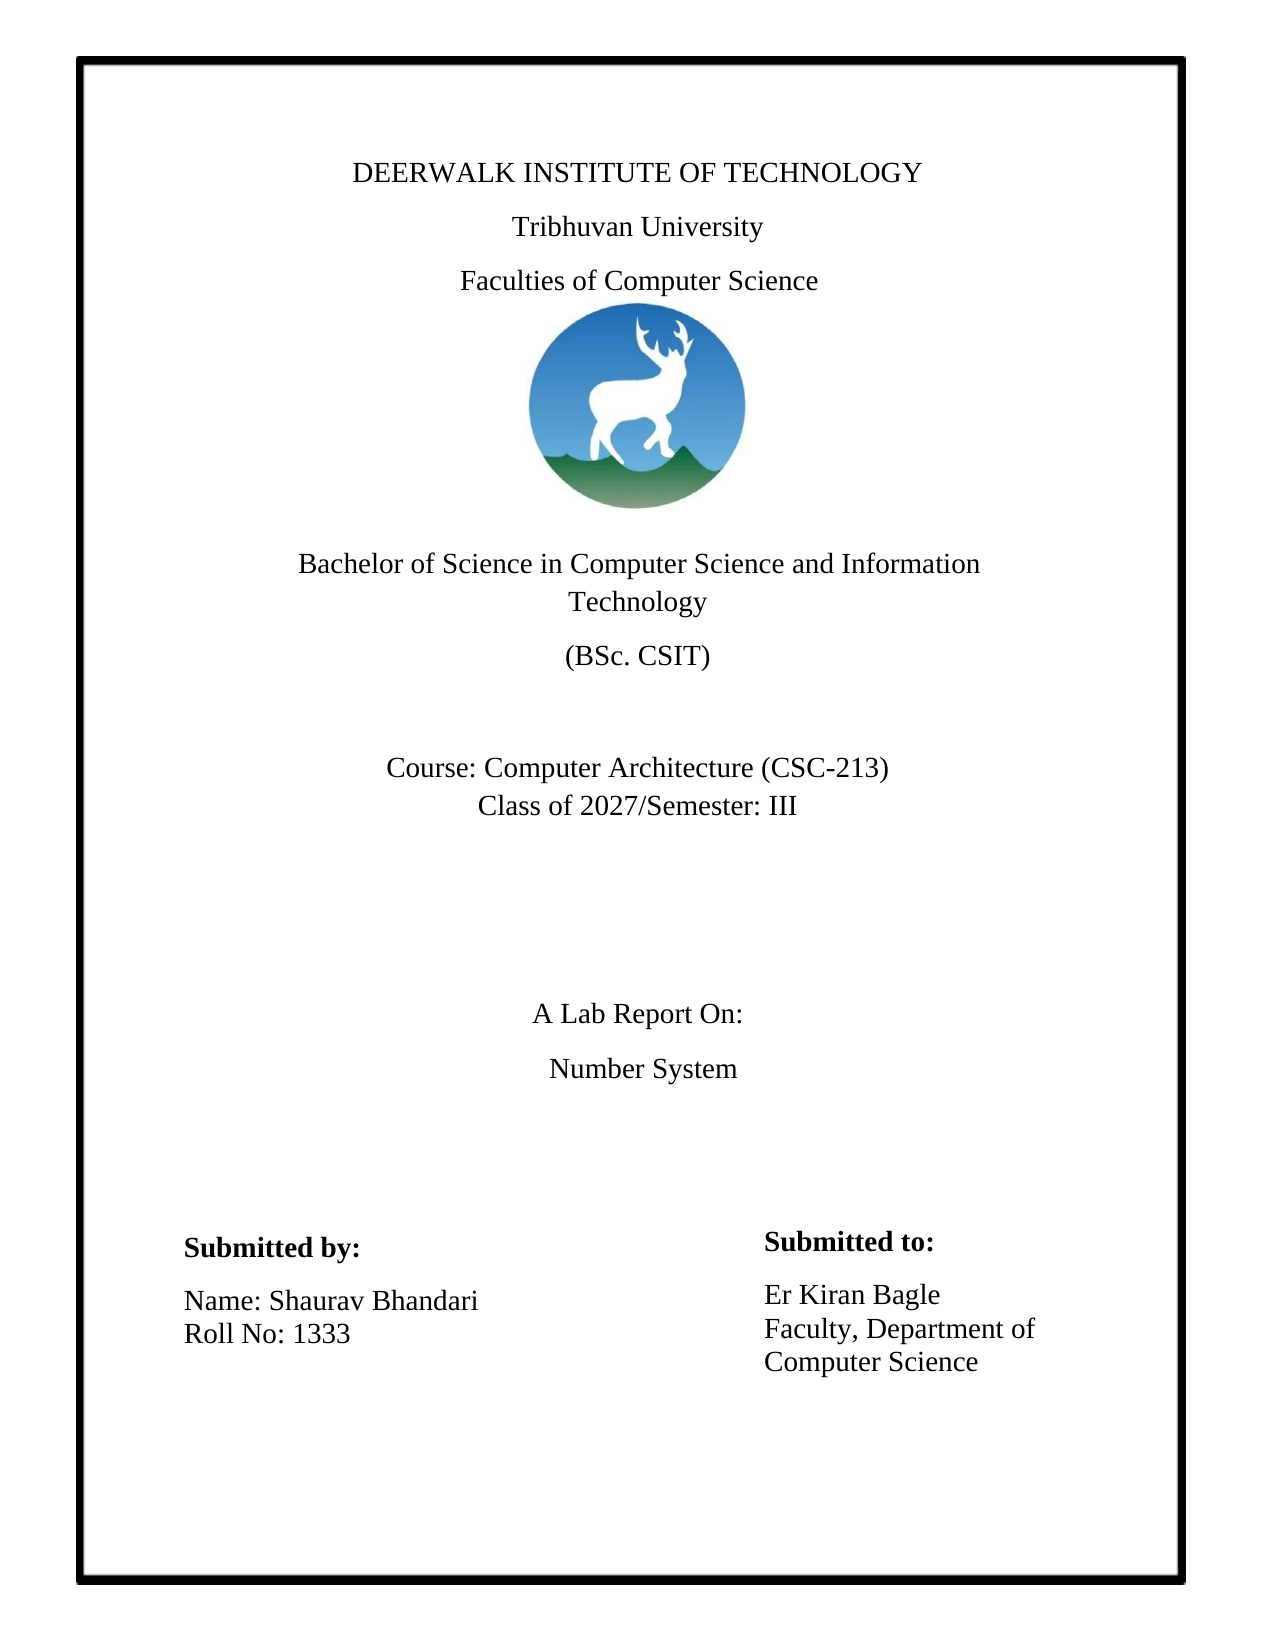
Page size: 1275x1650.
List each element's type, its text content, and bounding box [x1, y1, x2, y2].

text Faculties of Computer Science [153, 263, 1125, 297]
text Submitted by: [184, 1230, 540, 1264]
text Faculty, Department of Computer Science [764, 1311, 1121, 1378]
text Name: Shaurav Bhandari [184, 1283, 540, 1316]
text (BSc. CSIT) [153, 638, 1122, 672]
text Submitted to: [764, 1224, 1121, 1258]
text Number System [272, 1051, 1125, 1084]
text Course: Computer Architecture (CSC-213) [153, 750, 1122, 783]
text Technology [153, 584, 1122, 618]
text Roll No: 1333 [184, 1316, 540, 1350]
text Tribhuvan University [153, 209, 1122, 243]
picture [76, 56, 1186, 1585]
text Class of 2027/Semester: III [153, 788, 1122, 821]
text Bachelor of Science in Computer Science and Information [153, 546, 1125, 580]
text A Lab Report On: [153, 997, 1122, 1030]
text Er Kiran Bagle [764, 1277, 1121, 1311]
text DEERWALK INSTITUTE OF TECHNOLOGY [153, 155, 1122, 188]
